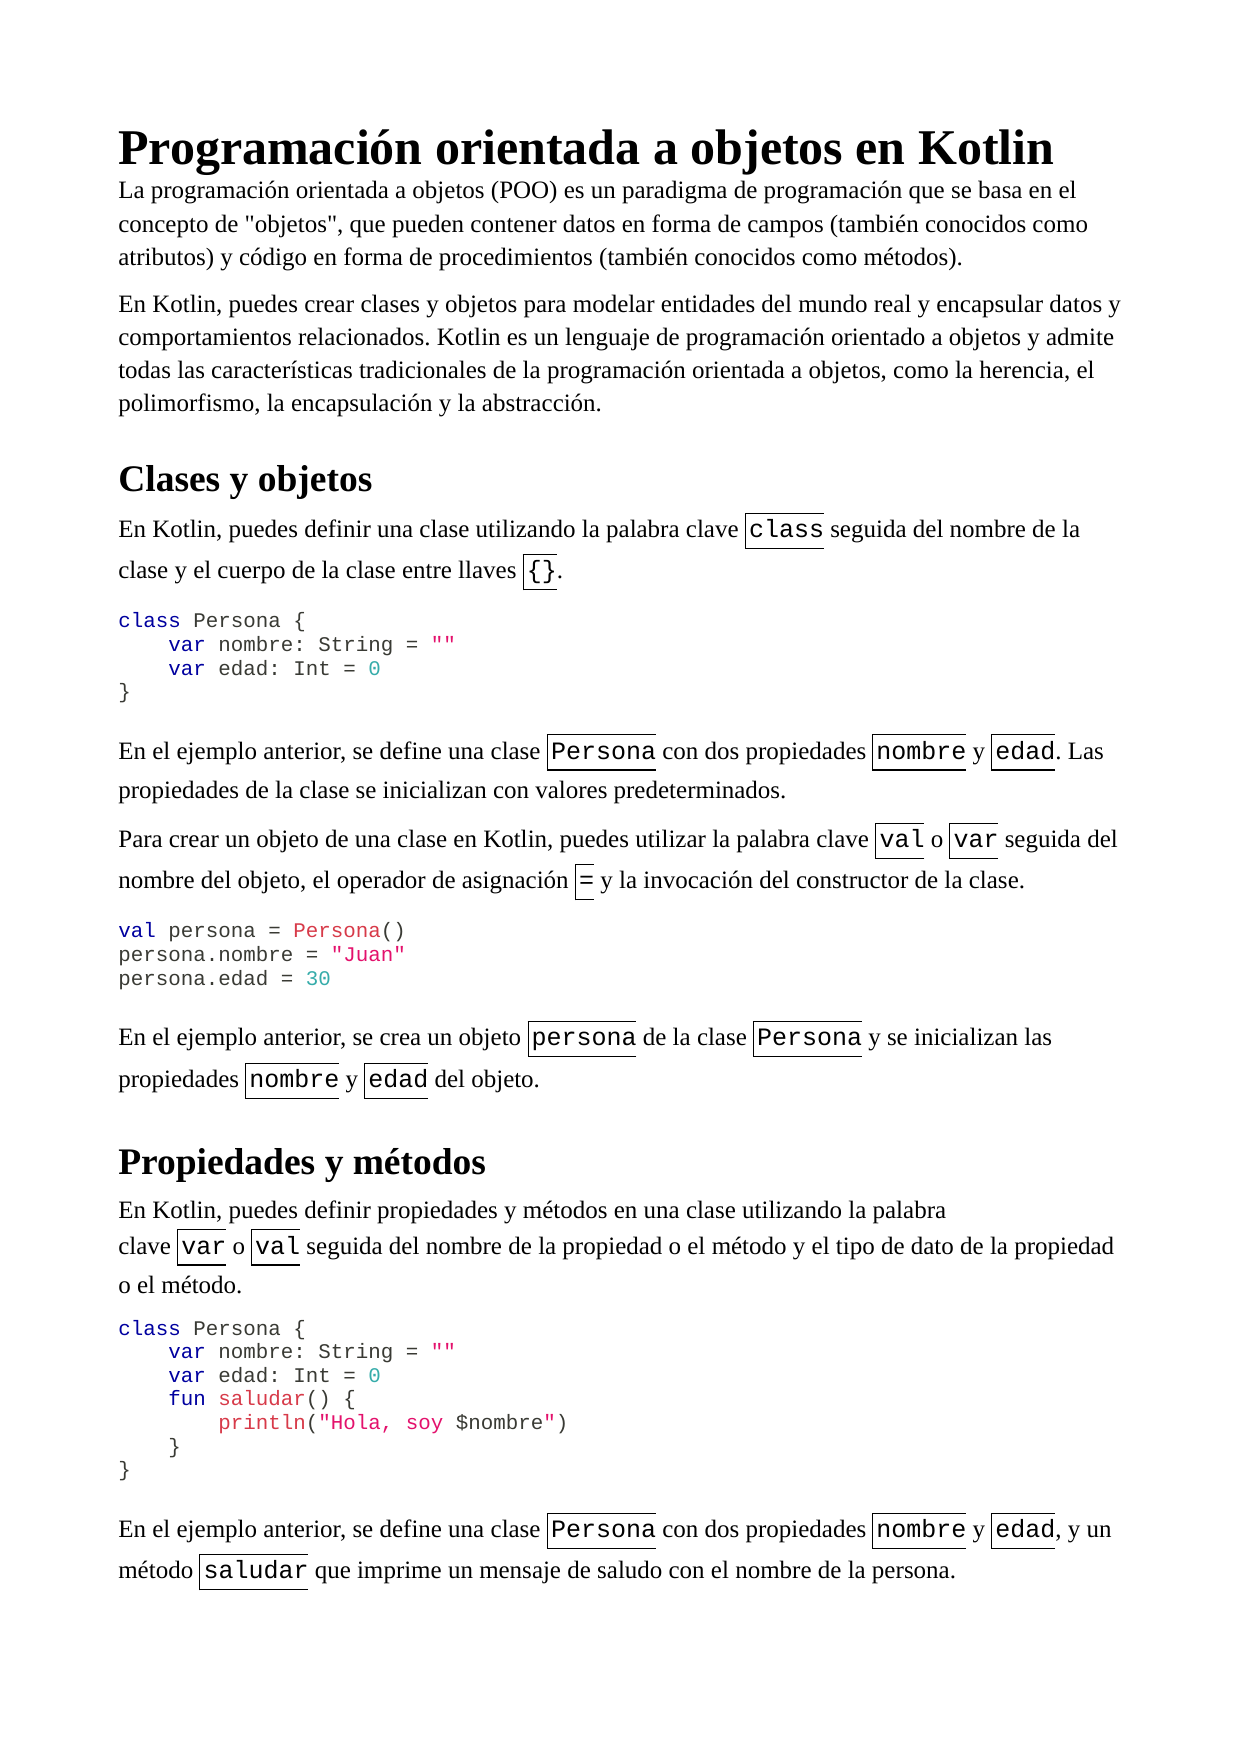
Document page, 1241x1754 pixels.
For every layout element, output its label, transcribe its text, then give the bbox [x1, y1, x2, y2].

text La programación orientada a objetos (POO) es un paradigma de programación que se basa en el concepto de "objetos", que pueden contener datos en forma de campos (también conocidos como atributos) y código en forma de procedimientos (también conocidos como métodos). [118, 176, 1122, 270]
text En el ejemplo anterior, se define una clase Persona con dos propiedades nombre y edad, y un método saludar que imprime un mensaje de saludo con el nombre de la persona. [118, 1512, 1122, 1590]
text val persona = Persona() [118, 920, 1122, 944]
text var nombre: String = "" [118, 634, 1122, 658]
text class Persona { [118, 610, 1122, 634]
subtitle Propiedades y métodos​ [118, 1139, 1122, 1183]
text En el ejemplo anterior, se define una clase Persona con dos propiedades nombre y edad. Las propiedades de la clase se inicializan con valores predeterminados. [118, 734, 1122, 804]
text En Kotlin, puedes definir una clase utilizando la palabra clave class seguida del nombre de la clase y el cuerpo de la clase entre llaves {}. [118, 512, 1122, 590]
subtitle Programación orientada a objetos en Kotlin [118, 118, 1122, 176]
text var edad: Int = 0 [118, 658, 1122, 681]
subtitle Clases y objetos​ [118, 457, 1122, 500]
text println("Hola, soy $nombre") [118, 1412, 1122, 1436]
text class Persona { [118, 1317, 1122, 1341]
text En Kotlin, puedes definir propiedades y métodos en una clase utilizando la palabra clave var o val seguida del nombre de la propiedad o el método y el tipo de dato de la propiedad o el método. [118, 1195, 1122, 1299]
text En Kotlin, puedes crear clases y objetos para modelar entidades del mundo real y encapsular datos y comportamientos relacionados. Kotlin es un lenguaje de programación orientado a objetos y admite todas las características tradicionales de la programación orientada a objetos, como la herencia, el polimorfismo, la encapsulación y la abstracción. [118, 289, 1122, 417]
text persona.nombre = "Juan" [118, 944, 1122, 968]
text persona.edad = 30 [118, 968, 1122, 991]
text } [118, 681, 1122, 705]
text var edad: Int = 0 [118, 1365, 1122, 1388]
text En el ejemplo anterior, se crea un objeto persona de la clase Persona y se inicializan las propiedades nombre y edad del objeto. [118, 1021, 1122, 1099]
text Para crear un objeto de una clase en Kotlin, puedes utilizar la palabra clave val o var seguida del nombre del objeto, el operador de asignación = y la invocación del constructor de la clase. [118, 822, 1122, 900]
text } [118, 1436, 1122, 1459]
text } [118, 1459, 1122, 1483]
text fun saludar() { [118, 1388, 1122, 1412]
text var nombre: String = "" [118, 1341, 1122, 1365]
